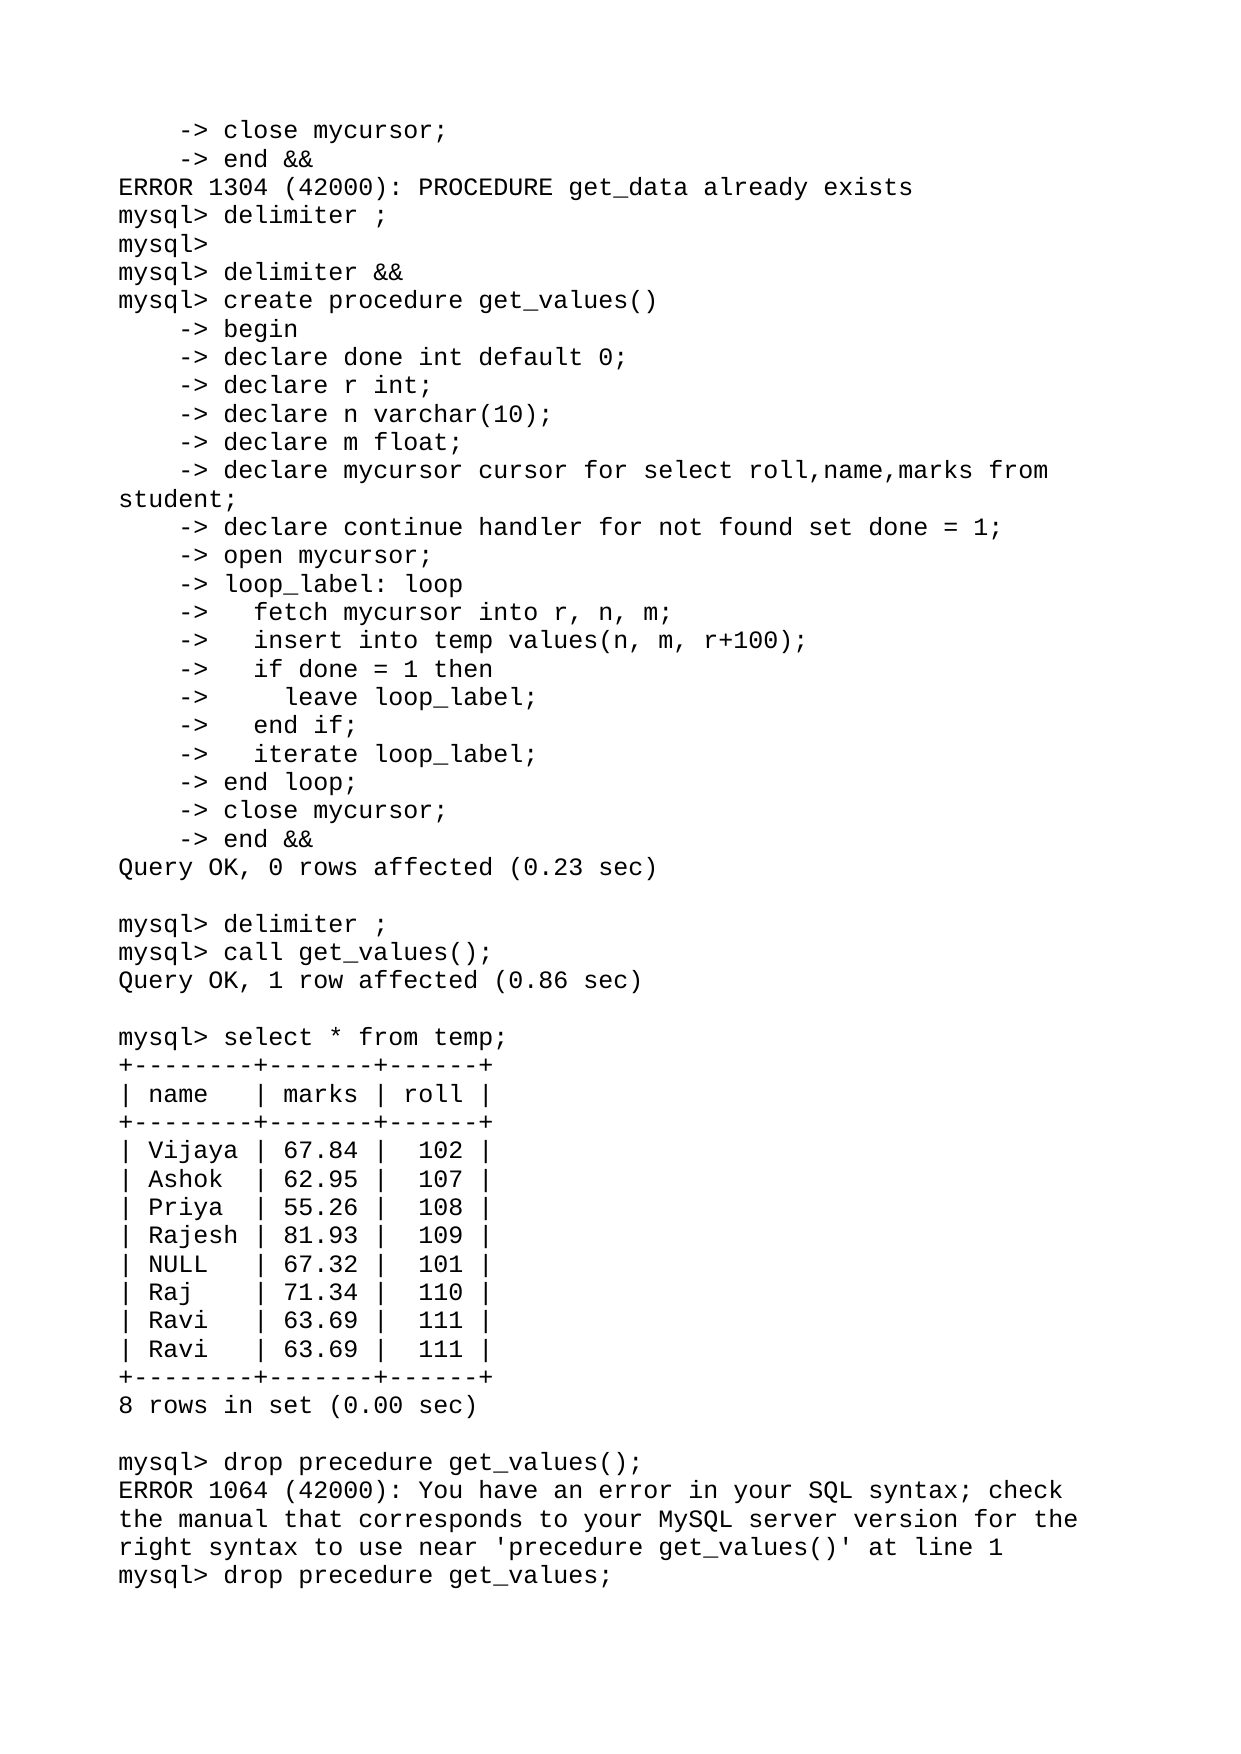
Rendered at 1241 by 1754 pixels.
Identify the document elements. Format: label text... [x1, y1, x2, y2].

text mysql> select * from temp; [118, 1025, 1122, 1053]
text | Rajesh | 81.93 | 109 | [118, 1223, 1122, 1251]
text -> declare r int; [118, 373, 1122, 401]
text | Ravi | 63.69 | 111 | [118, 1336, 1122, 1365]
text mysql> drop precedure get_values; [118, 1563, 1122, 1591]
text | NULL | 67.32 | 101 | [118, 1251, 1122, 1280]
text mysql> create procedure get_values() [118, 288, 1122, 316]
text -> loop_label: loop [118, 571, 1122, 600]
text Query OK, 0 rows affected (0.23 sec) [118, 855, 1122, 883]
text ERROR 1064 (42000): You have an error in your SQL syntax; check the manual that corresponds to your MySQL server version for the right syntax to use near 'precedure get_values()' at line 1 [118, 1478, 1122, 1563]
text | name | marks | roll | [118, 1081, 1122, 1110]
text +--------+-------+------+ [118, 1110, 1122, 1138]
text -> end loop; [118, 770, 1122, 798]
text ERROR 1304 (42000): PROCEDURE get_data already exists [118, 175, 1122, 203]
text -> close mycursor; [118, 118, 1122, 146]
text -> begin [118, 316, 1122, 345]
text -> end && [118, 146, 1122, 175]
text -> fetch mycursor into r, n, m; [118, 600, 1122, 628]
text mysql> delimiter && [118, 260, 1122, 288]
text | Vijaya | 67.84 | 102 | [118, 1138, 1122, 1166]
text mysql> delimiter ; [118, 911, 1122, 940]
text mysql> drop precedure get_values(); [118, 1450, 1122, 1478]
text -> close mycursor; [118, 798, 1122, 826]
text mysql> delimiter ; [118, 203, 1122, 231]
text -> declare m float; [118, 430, 1122, 458]
text Query OK, 1 row affected (0.86 sec) [118, 968, 1122, 996]
text mysql> call get_values(); [118, 940, 1122, 968]
text | Priya | 55.26 | 108 | [118, 1195, 1122, 1223]
text 8 rows in set (0.00 sec) [118, 1393, 1122, 1421]
text -> leave loop_label; [118, 685, 1122, 713]
text | Ravi | 63.69 | 111 | [118, 1308, 1122, 1336]
text +--------+-------+------+ [118, 1053, 1122, 1081]
text -> iterate loop_label; [118, 741, 1122, 770]
text | Ashok | 62.95 | 107 | [118, 1166, 1122, 1195]
text | Raj | 71.34 | 110 | [118, 1280, 1122, 1308]
text mysql> [118, 231, 1122, 260]
text -> open mycursor; [118, 543, 1122, 571]
text -> if done = 1 then [118, 656, 1122, 685]
text +--------+-------+------+ [118, 1365, 1122, 1393]
text -> end && [118, 826, 1122, 855]
text -> declare mycursor cursor for select roll,name,marks from student; [118, 458, 1122, 515]
text -> declare n varchar(10); [118, 401, 1122, 430]
text -> declare done int default 0; [118, 345, 1122, 373]
text -> end if; [118, 713, 1122, 741]
text -> insert into temp values(n, m, r+100); [118, 628, 1122, 656]
text -> declare continue handler for not found set done = 1; [118, 515, 1122, 543]
